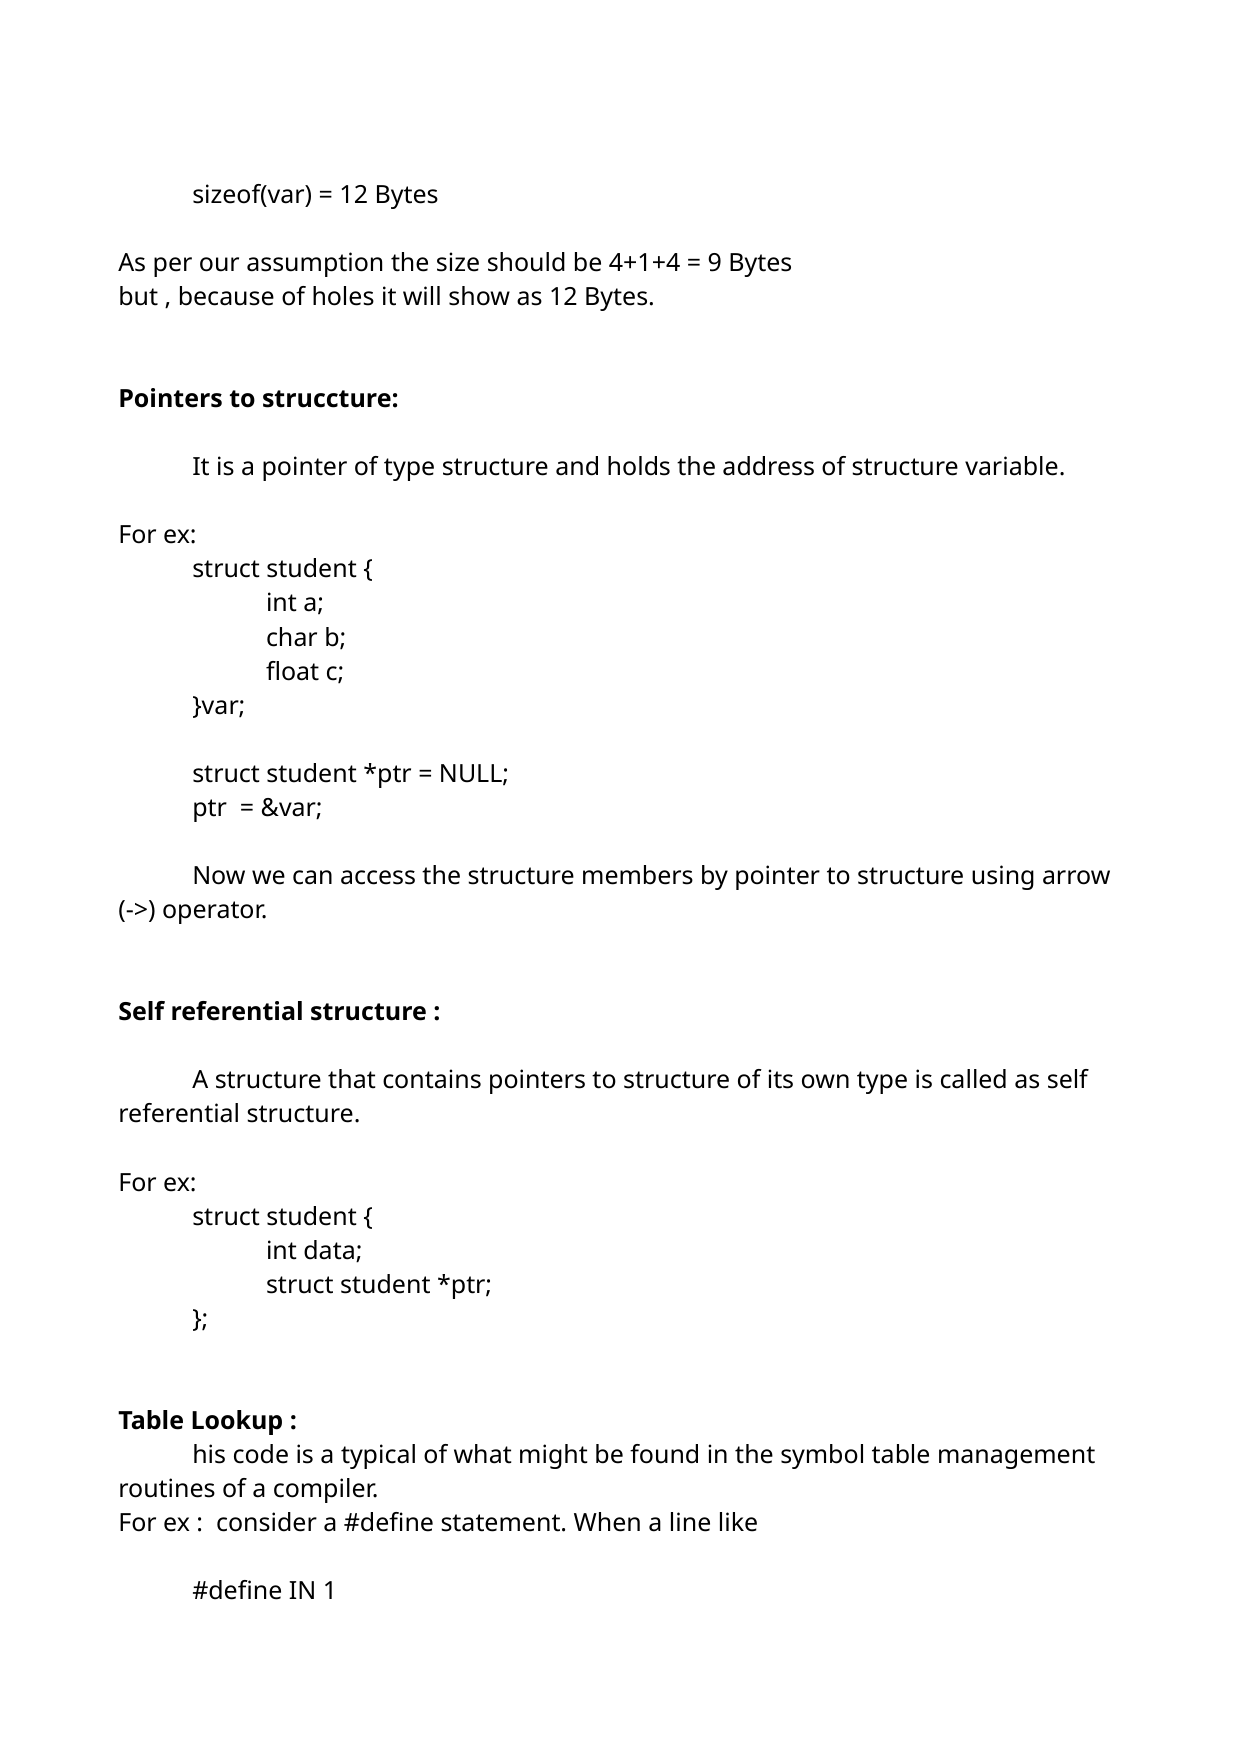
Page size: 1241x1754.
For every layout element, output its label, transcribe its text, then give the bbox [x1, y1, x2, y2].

text It is a pointer of type structure and holds the address of structure variable. [118, 449, 1122, 483]
text Self referential structure : [118, 994, 1122, 1028]
text For ex: [118, 1164, 1122, 1198]
text For ex : consider a #define statement. When a line like [118, 1505, 1122, 1539]
text but , because of holes it will show as 12 Bytes. [118, 278, 1122, 313]
text float c; [118, 653, 1122, 687]
text }; [118, 1300, 1122, 1334]
text ptr = &var; [118, 789, 1122, 823]
text sizeof(var) = 12 Bytes [118, 176, 1122, 210]
text #define IN 1 [118, 1573, 1122, 1607]
text int a; [118, 585, 1122, 619]
text As per our assumption the size should be 4+1+4 = 9 Bytes [118, 244, 1122, 278]
text Pointers to struccture: [118, 381, 1122, 415]
text Table Lookup : [118, 1403, 1122, 1437]
text his code is a typical of what might be found in the symbol table management routines of a compiler. [118, 1437, 1122, 1505]
text Now we can access the structure members by pointer to structure using arrow (->) operator. [118, 858, 1122, 926]
text struct student { [118, 551, 1122, 585]
text struct student { [118, 1198, 1122, 1232]
text }var; [118, 687, 1122, 721]
text struct student *ptr = NULL; [118, 755, 1122, 789]
text For ex: [118, 517, 1122, 551]
text struct student *ptr; [118, 1266, 1122, 1300]
text int data; [118, 1232, 1122, 1266]
text A structure that contains pointers to structure of its own type is called as self referential structure. [118, 1062, 1122, 1130]
text char b; [118, 619, 1122, 653]
